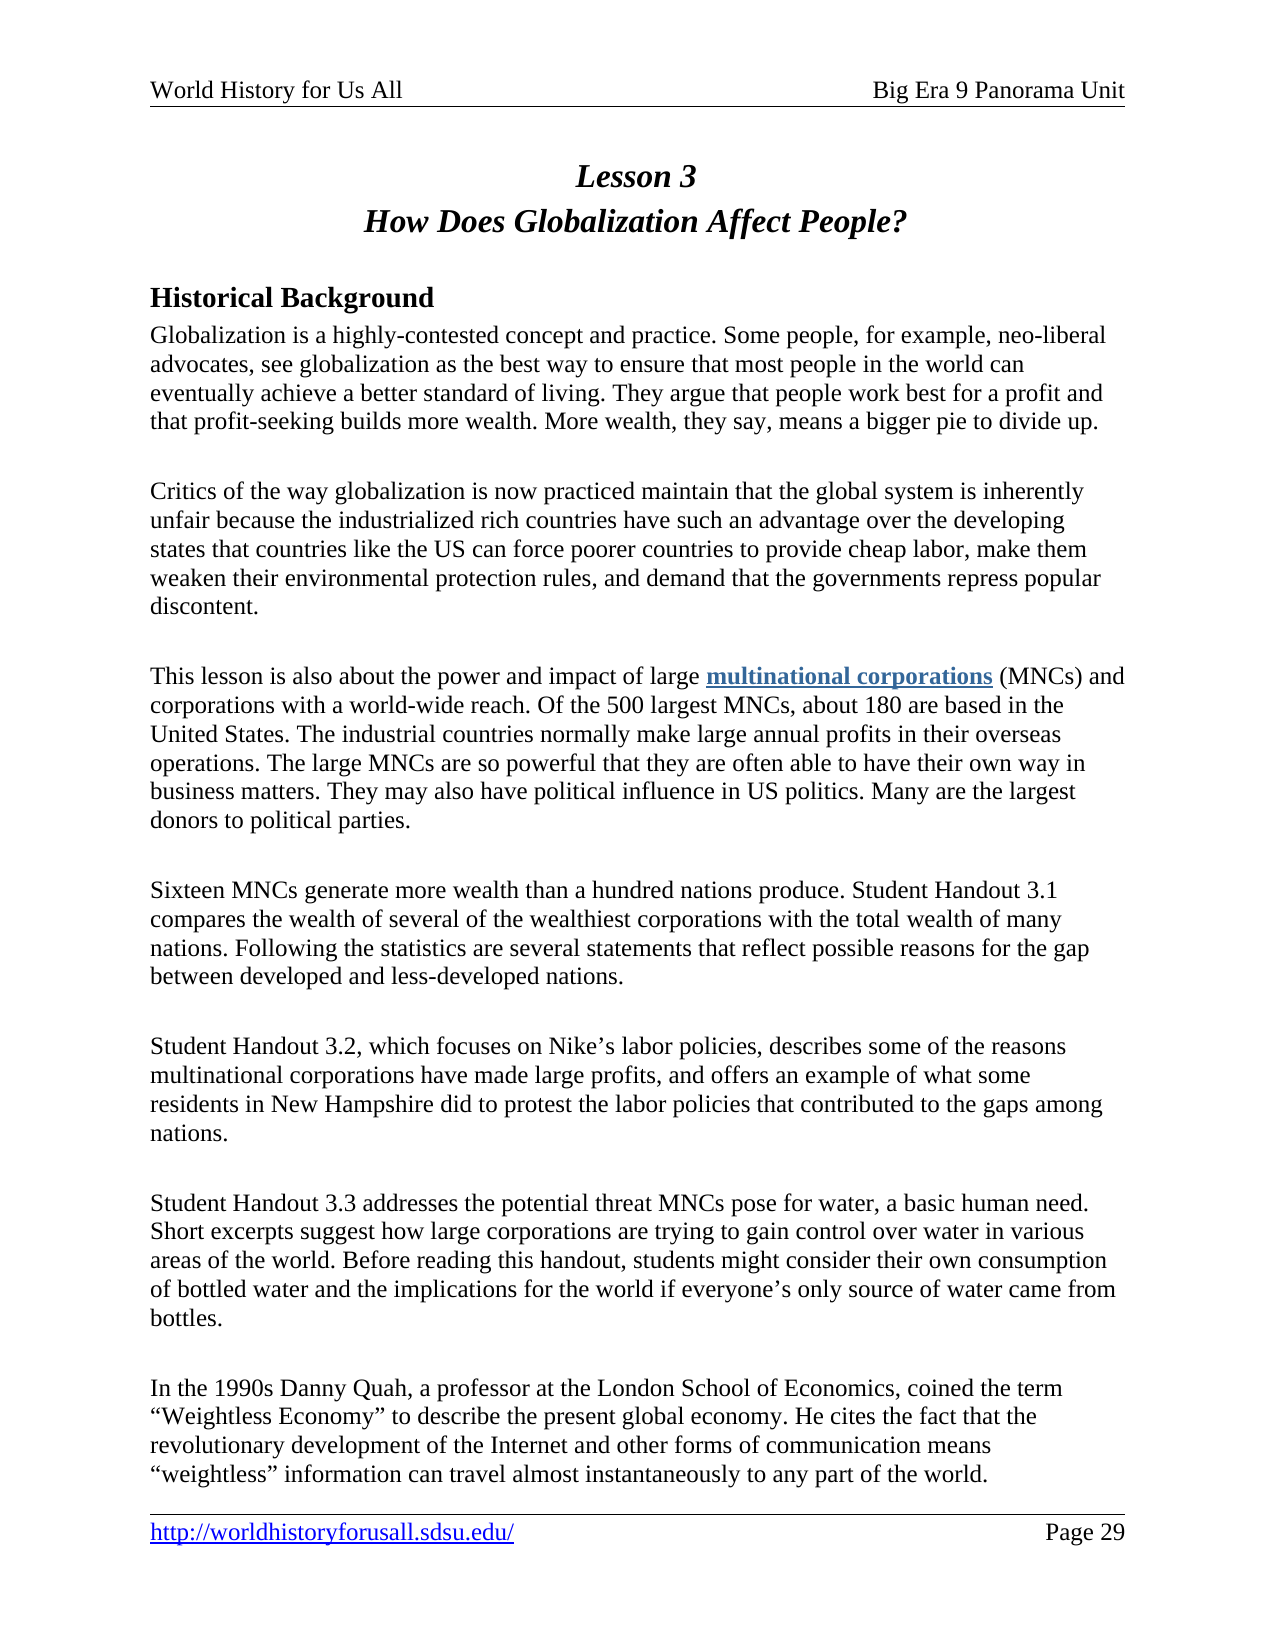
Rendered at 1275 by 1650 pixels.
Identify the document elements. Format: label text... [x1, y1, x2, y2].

text Historical Background [150, 280, 1125, 314]
text In the 1990s Danny Quah, a professor at the London School of Economics, coined the term “Weightless Economy” to describe the present global economy. He cites the fact that the revolutionary development of the Internet and other forms of communication means “weightless” information can travel almost instantaneously to any part of the world. [150, 1373, 1125, 1488]
text Critics of the way globalization is now practiced maintain that the global system is inherently unfair because the industrialized rich countries have such an advantage over the developing states that countries like the US can force poorer countries to provide cheap labor, make them weaken their environmental protection rules, and demand that the governments repress popular discontent. [150, 476, 1125, 620]
text Student Handout 3.2, which focuses on Nike’s labor policies, describes some of the reasons multinational corporations have made large profits, and offers an example of what some residents in New Hampshire did to protest the labor policies that contributed to the gaps among nations. [150, 1031, 1125, 1146]
text Globalization is a highly-contested concept and practice. Some people, for example, neo-liberal advocates, see globalization as the best way to ensure that most people in the world can eventually achieve a better standard of living. They argue that people work best for a profit and that profit-seeking builds more wealth. More wealth, they say, means a bigger pie to divide up. [150, 320, 1125, 435]
text Sixteen MNCs generate more wealth than a hundred nations produce. Student Handout 3.1 compares the wealth of several of the wealthiest corporations with the total wealth of many nations. Following the statistics are several statements that reflect possible reasons for the gap between developed and less-developed nations. [150, 875, 1125, 990]
subtitle How Does Globalization Affect People? [150, 201, 1125, 239]
text Lesson 3 [150, 156, 1125, 194]
text This lesson is also about the power and impact of large multinational corporations (MNCs) and corporations with a world-wide reach. Of the 500 largest MNCs, about 180 are based in the United States. The industrial countries normally make large annual profits in their overseas operations. The large MNCs are so powerful that they are often able to have their own way in business matters. They may also have political influence in US politics. Many are the largest donors to political parties. [150, 661, 1125, 834]
text Student Handout 3.3 addresses the potential threat MNCs pose for water, a basic human need. Short excerpts suggest how large corporations are trying to gain control over water in various areas of the world. Before reading this handout, students might consider their own consumption of bottled water and the implications for the world if everyone’s only source of water came from bottles. [150, 1188, 1125, 1331]
